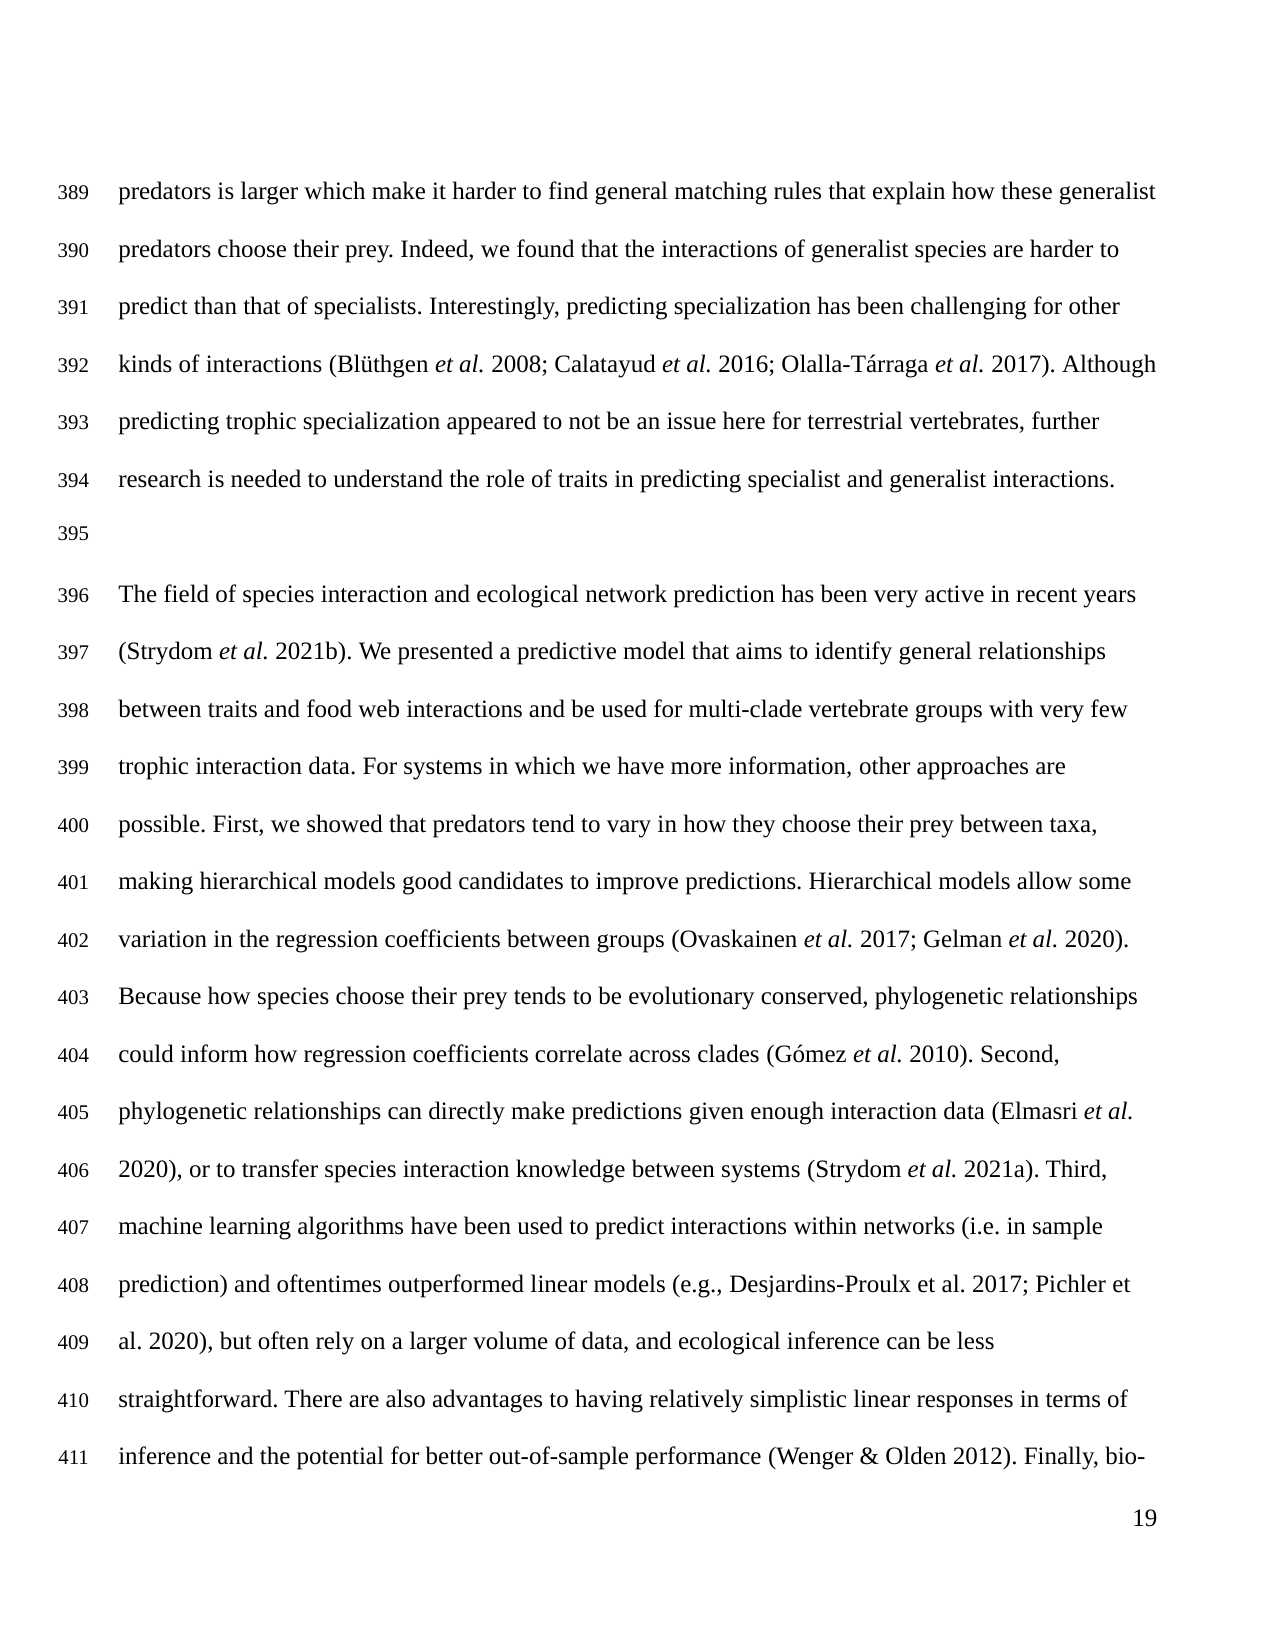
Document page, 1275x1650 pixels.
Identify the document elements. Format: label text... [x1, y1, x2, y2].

text The field of species interaction and ecological network prediction has been very active in recent years (Strydom et al. 2021b). We presented a predictive model that aims to identify general relationships between traits and food web interactions and be used for multi-clade vertebrate groups with very few trophic interaction data. For systems in which we have more information, other approaches are possible. First, we showed that predators tend to vary in how they choose their prey between taxa, making hierarchical models good candidates to improve predictions. Hierarchical models allow some variation in the regression coefficients between groups (Ovaskainen et al. 2017; Gelman et al. 2020). Because how species choose their prey tends to be evolutionary conserved, phylogenetic relationships could inform how regression coefficients correlate across clades (Gómez et al. 2010). Second, phylogenetic relationships can directly make predictions given enough interaction data (Elmasri et al. 2020), or to transfer species interaction knowledge between systems (Strydom et al. 2021a). Third, machine learning algorithms have been used to predict interactions within networks (i.e. in sample prediction) and oftentimes outperformed linear models (e.g., Desjardins-Proulx et al. 2017; Pichler et al. 2020), but often rely on a larger volume of data, and ecological inference can be less straightforward. There are also advantages to having relatively simplistic linear responses in terms of inference and the potential for better out-of-sample performance (Wenger & Olden 2012). Finally, bio- [118, 579, 1157, 1470]
text predators is larger which make it harder to find general matching rules that explain how these generalist predators choose their prey. Indeed, we found that the interactions of generalist species are harder to predict than that of specialists. Interestingly, predicting specialization has been challenging for other kinds of interactions (Blüthgen et al. 2008; Calatayud et al. 2016; Olalla-Tárraga et al. 2017). Although predicting trophic specialization appeared to not be an issue here for terrestrial vertebrates, further research is needed to understand the role of traits in predicting specialist and generalist interactions. [118, 176, 1157, 493]
